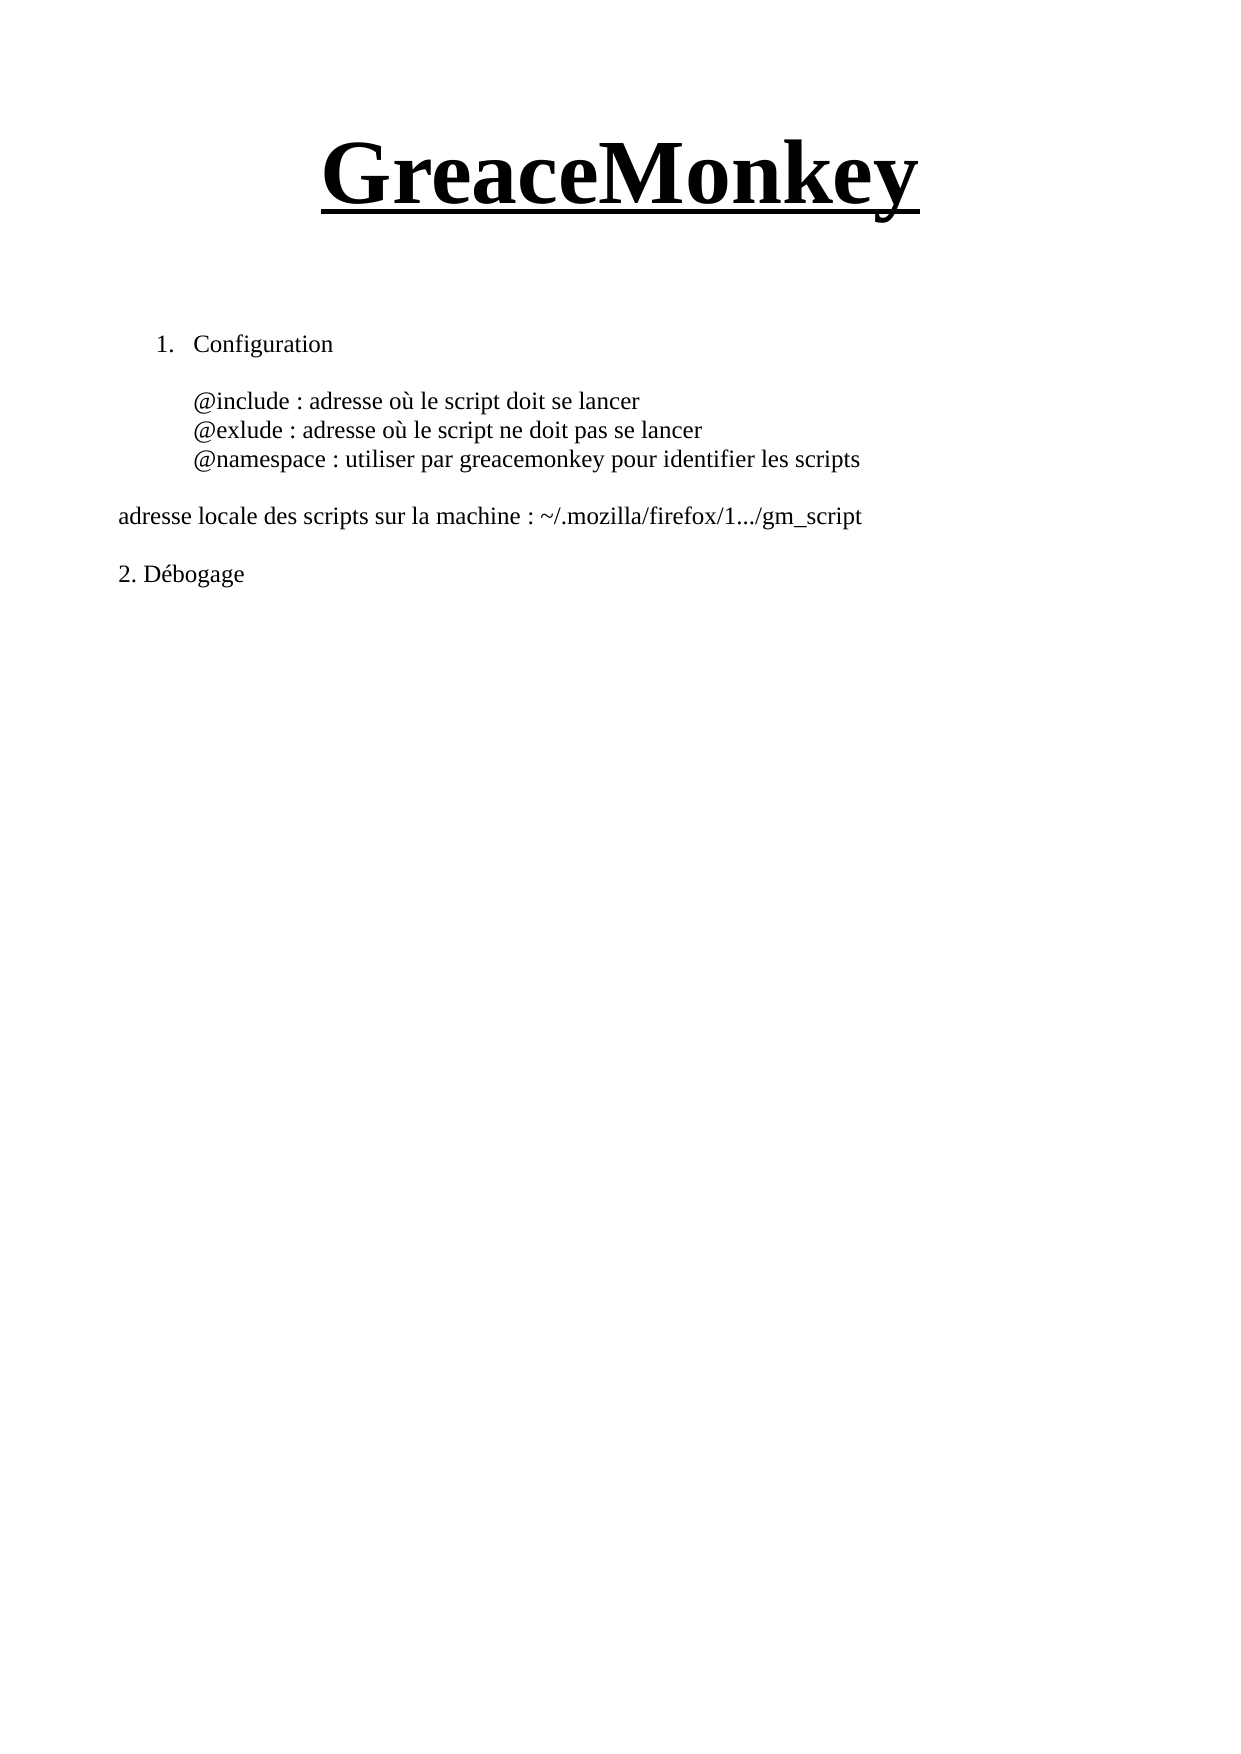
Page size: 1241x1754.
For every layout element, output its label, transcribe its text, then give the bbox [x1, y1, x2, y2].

text 2. Débogage [118, 559, 1122, 588]
list @include : adresse où le script doit se lancer [156, 386, 1122, 415]
list Configuration [156, 329, 1122, 358]
text GreaceMonkey [118, 118, 1122, 223]
list @namespace : utiliser par greacemonkey pour identifier les scripts [156, 444, 1122, 473]
list @exlude : adresse où le script ne doit pas se lancer [156, 415, 1122, 444]
text adresse locale des scripts sur la machine : ~/.mozilla/firefox/1.../gm_script [118, 501, 1122, 530]
